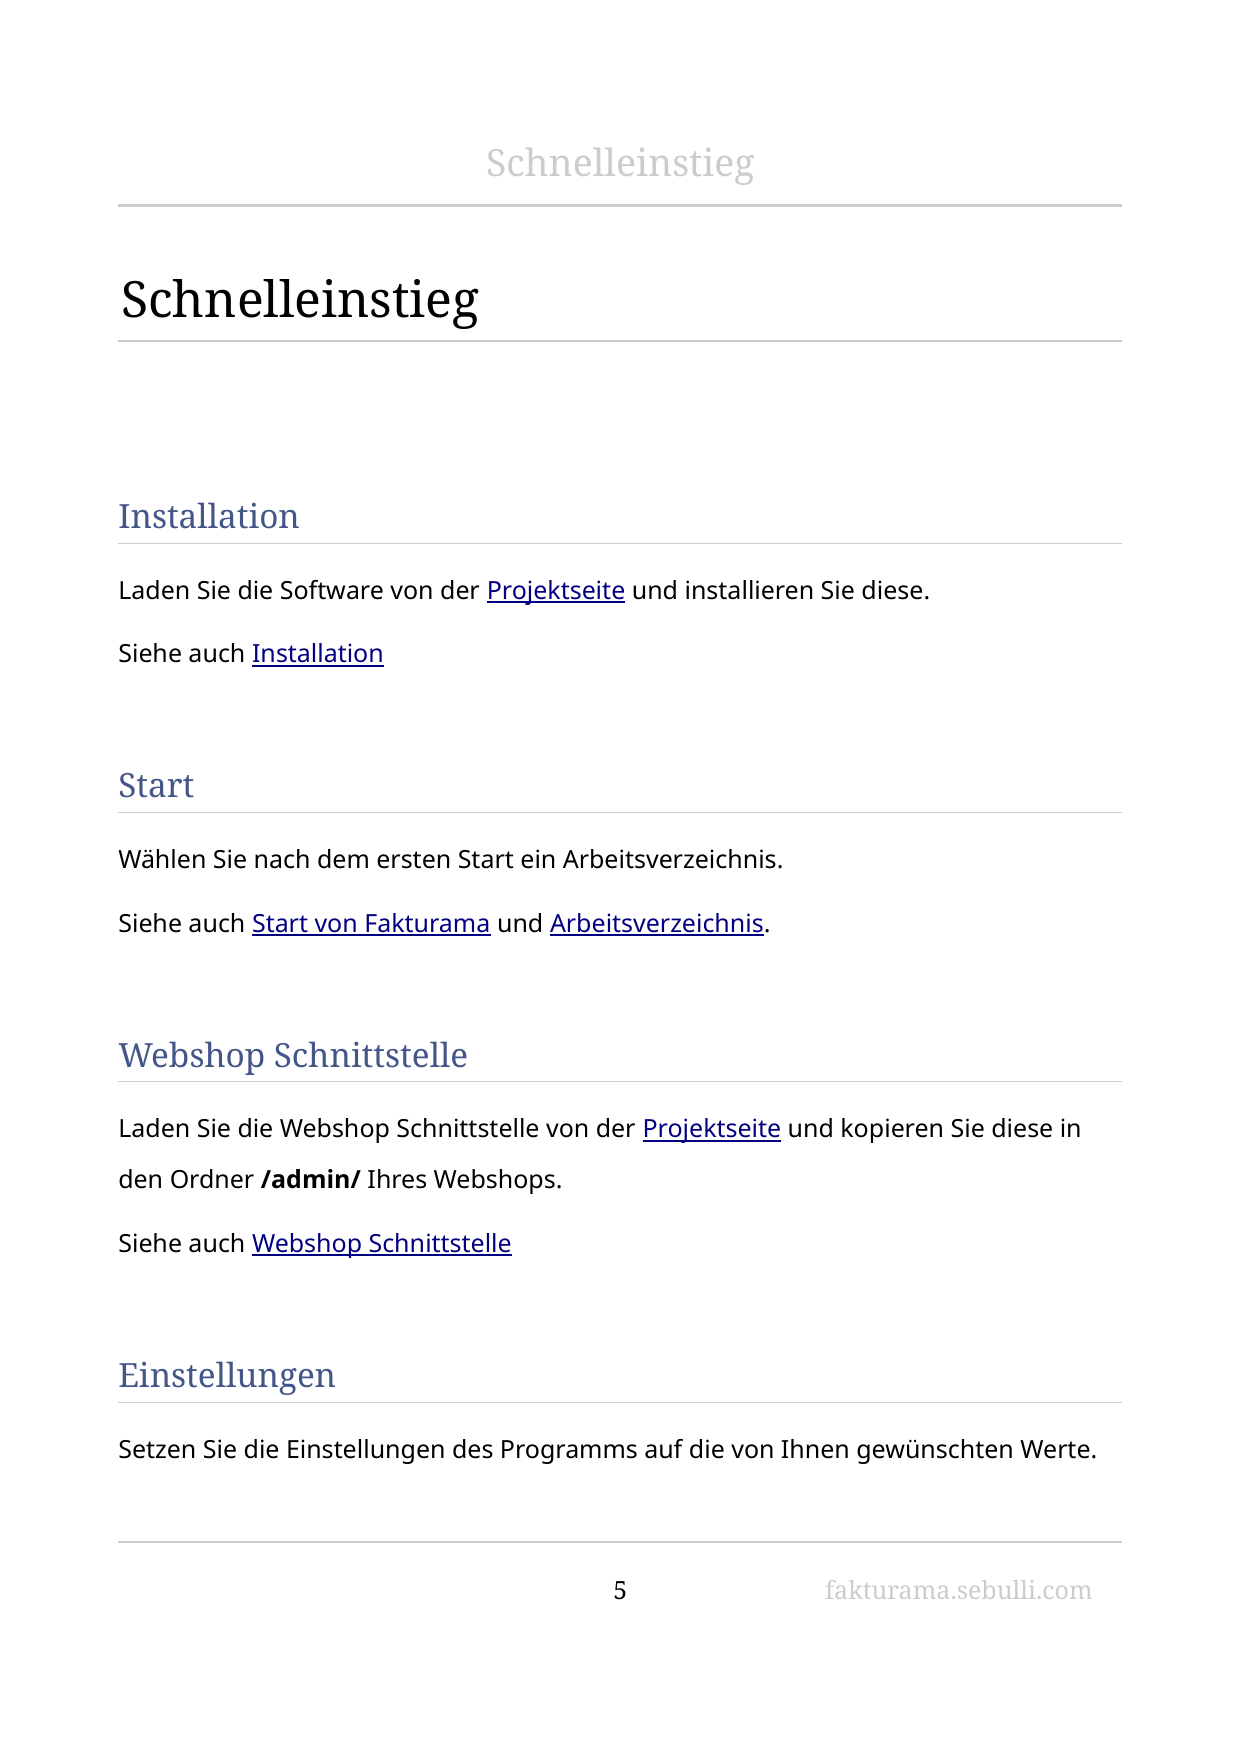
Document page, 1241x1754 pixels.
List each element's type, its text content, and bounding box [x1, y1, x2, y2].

subtitle Installation [118, 493, 1122, 543]
text Laden Sie die Webshop Schnittstelle von der Projektseite und kopieren Sie diese in den Ordner /admin/ Ihres Webshops. [118, 1111, 1122, 1196]
subtitle Schnelleinstieg [118, 261, 1122, 340]
text Siehe auch Start von Fakturama und Arbeitsverzeichnis. [118, 905, 1122, 939]
text Wählen Sie nach dem ersten Start ein Arbeitsverzeichnis. [118, 842, 1122, 876]
subtitle Webshop Schnittstelle [118, 1031, 1122, 1081]
text Laden Sie die Software von der Projektseite und installieren Sie diese. [118, 572, 1122, 607]
subtitle Einstellungen [118, 1352, 1122, 1402]
text Setzen Sie die Einstellungen des Programms auf die von Ihnen gewünschten Werte. [118, 1431, 1122, 1465]
text Siehe auch Webshop Schnittstelle [118, 1226, 1122, 1260]
text Siehe auch Installation [118, 636, 1122, 670]
subtitle Start [118, 762, 1122, 812]
